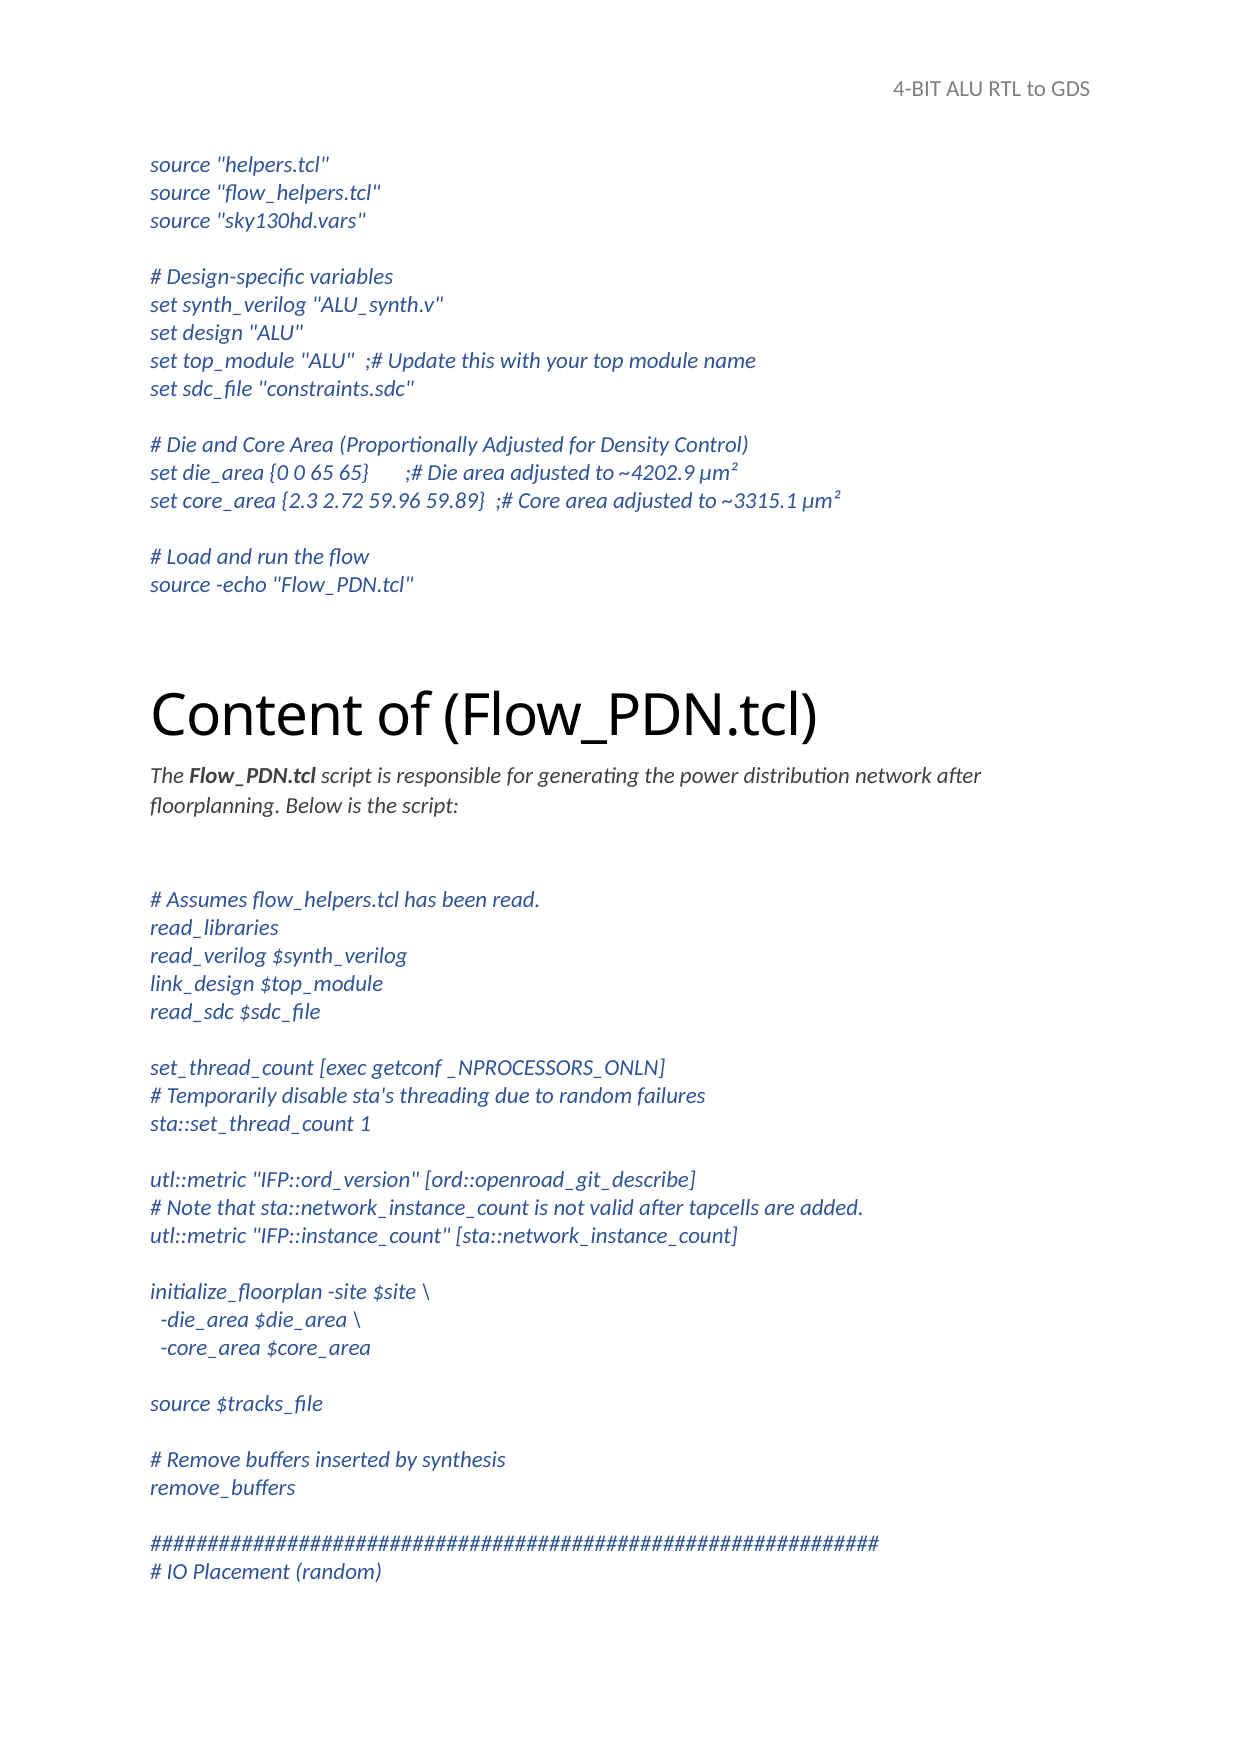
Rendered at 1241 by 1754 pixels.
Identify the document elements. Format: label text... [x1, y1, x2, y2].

text ################################################################ [150, 1529, 1090, 1557]
text # Assumes flow_helpers.tcl has been read. [150, 885, 1090, 913]
text utl::metric "IFP::instance_count" [sta::network_instance_count] [150, 1221, 1090, 1249]
text utl::metric "IFP::ord_version" [ord::openroad_git_describe] [150, 1165, 1090, 1193]
text sta::set_thread_count 1 [150, 1109, 1090, 1137]
text # Remove buffers inserted by synthesis [150, 1445, 1090, 1473]
text # Temporarily disable sta's threading due to random failures [150, 1081, 1090, 1109]
text source $tracks_file [150, 1389, 1090, 1417]
text -die_area $die_area \ [150, 1305, 1090, 1333]
text set die_area {0 0 65 65} ;# Die area adjusted to ~4202.9 µm² [150, 458, 1090, 486]
text source "helpers.tcl" [150, 150, 1090, 178]
text set sdc_file "constraints.sdc" [150, 374, 1090, 402]
text set design "ALU" [150, 318, 1090, 346]
text set top_module "ALU" ;# Update this with your top module name [150, 346, 1090, 374]
text source -echo "Flow_PDN.tcl" [150, 570, 1090, 598]
text # IO Placement (random) [150, 1557, 1090, 1586]
text # Design-specific variables [150, 262, 1090, 290]
text # Note that sta::network_instance_count is not valid after tapcells are added. [150, 1193, 1090, 1221]
text read_libraries [150, 913, 1090, 941]
text # Load and run the flow [150, 542, 1090, 570]
text remove_buffers [150, 1473, 1090, 1501]
text -core_area $core_area [150, 1333, 1090, 1361]
text link_design $top_module [150, 969, 1090, 997]
text set core_area {2.3 2.72 59.96 59.89} ;# Core area adjusted to ~3315.1 µm² [150, 486, 1090, 514]
title Content of (Flow_PDN.tcl) [150, 673, 1090, 753]
text # Die and Core Area (Proportionally Adjusted for Density Control) [150, 430, 1090, 458]
text set synth_verilog "ALU_synth.v" [150, 290, 1090, 318]
text read_sdc $sdc_file [150, 997, 1090, 1025]
text set_thread_count [exec getconf _NPROCESSORS_ONLN] [150, 1053, 1090, 1081]
text read_verilog $synth_verilog [150, 941, 1090, 969]
text initialize_floorplan -site $site \ [150, 1277, 1090, 1305]
text source "sky130hd.vars" [150, 206, 1090, 234]
text source "flow_helpers.tcl" [150, 178, 1090, 206]
text The Flow_PDN.tcl script is responsible for generating the power distribution network after floorplanning. Below is the script: [150, 761, 1090, 819]
